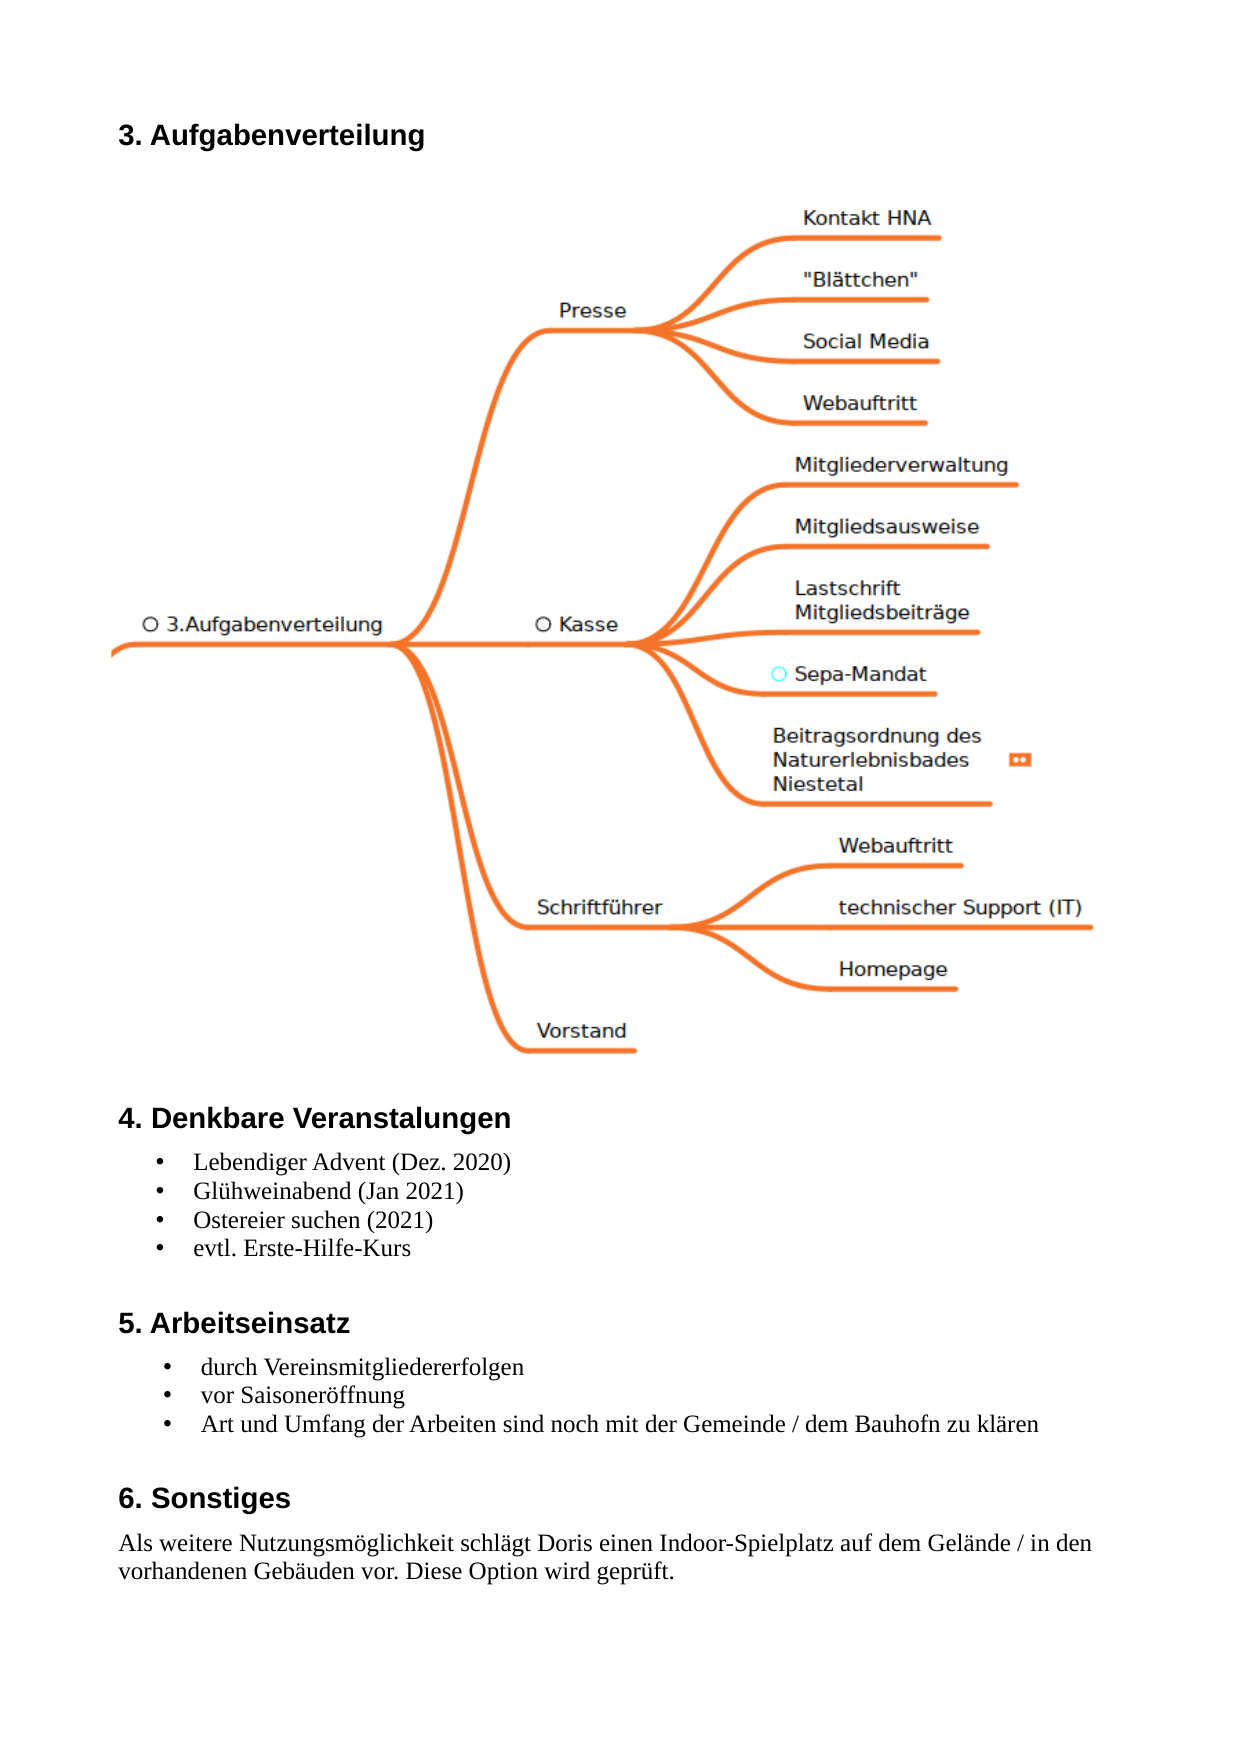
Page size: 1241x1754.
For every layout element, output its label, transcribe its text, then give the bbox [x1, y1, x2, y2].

text Als weitere Nutzungsmöglichkeit schlägt Doris einen Indoor-Spielplatz auf dem Gelände / in den vorhandenen Gebäuden vor. Diese Option wird geprüft. [118, 1528, 1122, 1585]
list evtl. Erste-Hilfe-Kurs [156, 1233, 1122, 1262]
subtitle 5. Arbeitseinsatz [118, 1306, 1122, 1339]
subtitle 6. Sonstiges [118, 1481, 1122, 1515]
list Glühweinabend (Jan 2021) [156, 1176, 1122, 1205]
list Lebendiger Advent (Dez. 2020) [156, 1147, 1122, 1176]
list durch Vereinsmitgliedererfolgen [163, 1352, 1122, 1381]
list Ostereier suchen (2021) [156, 1205, 1122, 1233]
list Art und Umfang der Arbeiten sind noch mit der Gemeinde / dem Bauhofn zu klären [163, 1409, 1122, 1438]
subtitle 3. Aufgabenverteilung [118, 118, 1122, 152]
picture [111, 209, 1109, 1058]
list vor Saisoneröffnung [163, 1381, 1122, 1409]
subtitle 4. Denkbare Veranstalungen [118, 1101, 1122, 1135]
